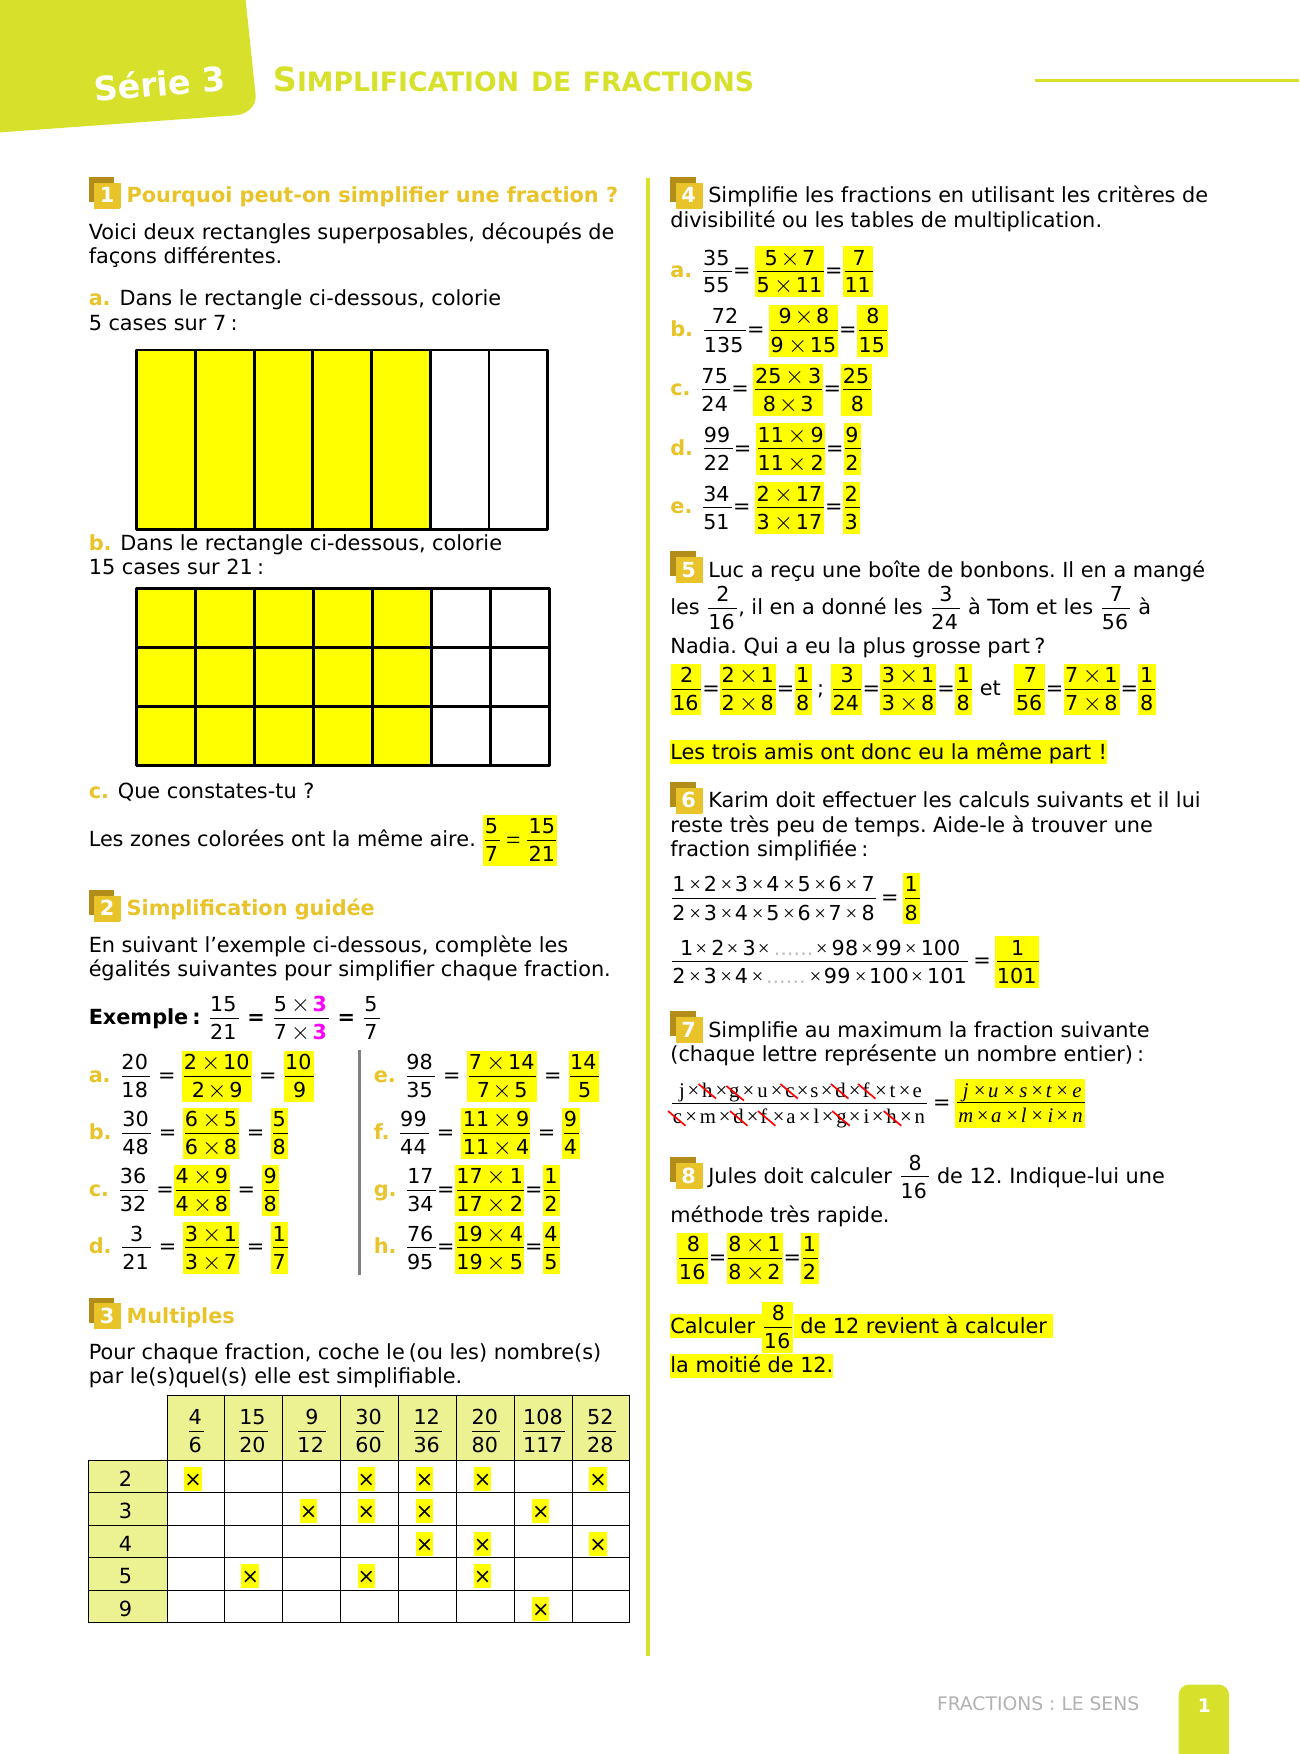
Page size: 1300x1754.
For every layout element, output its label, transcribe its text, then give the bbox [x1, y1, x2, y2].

text = [776, 664, 795, 715]
list = = [288, 1108, 344, 1159]
table_cell × [399, 1526, 456, 1557]
table_cell [573, 1493, 629, 1525]
table_cell × [168, 1461, 224, 1492]
table_cell [573, 1591, 629, 1622]
list = = [599, 1051, 629, 1102]
list == [373, 1165, 455, 1216]
list Que constates-tu ? [88, 603, 629, 803]
table_header [457, 1396, 514, 1460]
table_cell × [515, 1493, 572, 1525]
list = = [670, 238, 1211, 297]
list = = [88, 1165, 174, 1216]
subtitle Jules doit calculer de 12. Indique-lui une méthode très rapide. [670, 1151, 1211, 1227]
table_cell [515, 1461, 572, 1492]
list == [524, 1222, 543, 1274]
table_cell 5 [89, 1558, 167, 1590]
list Dans le rectangle ci-dessous, colorie 5 cases sur 7 : [88, 286, 629, 335]
list = = [530, 1108, 562, 1159]
text = [708, 1233, 727, 1284]
table_cell × [573, 1461, 629, 1492]
subtitle En suivant l’exemple ci-dessous, complète les égalités suivantes pour simplifier chaque fraction. [88, 933, 623, 981]
text Les zones colorées ont la même aire. [88, 815, 483, 866]
table_cell [168, 1526, 224, 1557]
table_cell [283, 1461, 340, 1492]
table_header [89, 1395, 167, 1460]
subtitle Luc a reçu une boîte de bonbons. Il en a mangé les , il en a donné les à Tom et les à Nadia. Qui a eu la plus grosse part ? [670, 551, 1211, 658]
table_header [168, 1396, 224, 1460]
list = = [279, 1165, 344, 1216]
list = = [373, 1108, 461, 1159]
table_cell × [399, 1493, 456, 1525]
subtitle Karim doit effectuer les calculs suivants et il lui reste très peu de temps. Aide-le à trouver une fraction simplifiée : [670, 782, 1211, 861]
table_cell 3 [89, 1493, 167, 1525]
list = = [314, 1051, 344, 1102]
table_cell [573, 1558, 629, 1590]
text = [862, 664, 880, 715]
table_cell [168, 1558, 224, 1590]
list = = [580, 1108, 629, 1159]
text ; [812, 664, 831, 715]
table_header [225, 1396, 282, 1460]
list = = [88, 1108, 183, 1159]
subtitle Pourquoi peut-on simplifier une fraction ? [114, 177, 629, 208]
text = [1120, 664, 1138, 715]
list = = [373, 1051, 467, 1102]
table_cell × [573, 1526, 629, 1557]
table_cell 4 [89, 1526, 167, 1557]
table_header [573, 1396, 629, 1460]
table_cell × [457, 1461, 514, 1492]
table_cell [283, 1558, 340, 1590]
list = = [88, 1222, 183, 1274]
table_cell × [283, 1493, 340, 1525]
list == [373, 1222, 455, 1274]
text = [701, 664, 720, 715]
table_cell [168, 1591, 224, 1622]
subtitle = [670, 873, 903, 924]
table_cell [283, 1591, 340, 1622]
list = = [288, 1222, 344, 1274]
subtitle Multiples [88, 1297, 629, 1328]
table_header [399, 1396, 456, 1460]
subtitle Simplifie les fractions en utilisant les critères de divisibilité ou les tables de multiplication. [670, 177, 1211, 232]
table_cell [515, 1526, 572, 1557]
list = = [670, 475, 1211, 534]
table_cell [168, 1493, 224, 1525]
subtitle Simplifie au maximum la fraction suivante (chaque lettre représente un nombre entier) : [670, 1011, 1211, 1067]
text = [783, 1233, 801, 1284]
table_cell × [341, 1461, 398, 1492]
list = = [537, 1051, 569, 1102]
table_cell × [225, 1558, 282, 1590]
table_cell × [341, 1493, 398, 1525]
list = = [239, 1108, 271, 1159]
list = = [670, 357, 1211, 416]
table_cell [225, 1493, 282, 1525]
table_cell [341, 1526, 398, 1557]
list == [524, 1165, 543, 1216]
table_cell × [457, 1558, 514, 1590]
subtitle Pour chaque fraction, coche le (ou les) nombre(s) par le(s)quel(s) elle est simplifiable. [88, 1340, 623, 1389]
text et [972, 664, 1014, 715]
list Dans le rectangle ci-dessous, colorie 15 cases sur 21 : [88, 358, 629, 579]
text Les trois amis ont donc eu la même part ! [670, 740, 1211, 764]
table_cell [457, 1493, 514, 1525]
subtitle = [670, 1078, 1205, 1128]
table_cell [225, 1591, 282, 1622]
table_cell [341, 1591, 398, 1622]
table_cell × [457, 1526, 514, 1557]
table_cell [283, 1526, 340, 1557]
table_cell 2 [89, 1461, 167, 1492]
subtitle Voici deux rectangles superposables, découpés de façons différentes. [88, 220, 623, 269]
subtitle Exemple : = = [88, 993, 623, 1044]
text = [936, 664, 955, 715]
subtitle Simplification guidée [114, 890, 629, 921]
list = = [88, 1051, 182, 1102]
table_cell [225, 1526, 282, 1557]
table_cell [515, 1558, 572, 1590]
text [670, 1233, 677, 1284]
text [1156, 664, 1211, 715]
text [557, 815, 629, 866]
list = = [230, 1165, 262, 1216]
list = = [670, 297, 1211, 357]
table_cell [457, 1591, 514, 1622]
table_cell [399, 1558, 456, 1590]
table_header [341, 1396, 398, 1460]
list == [560, 1222, 629, 1274]
table_header [283, 1396, 340, 1460]
list == [560, 1165, 629, 1216]
subtitle Calculer de 12 revient à calculer la moitié de 12. [670, 1302, 1211, 1378]
text = [1045, 664, 1064, 715]
list = = [239, 1222, 271, 1274]
subtitle [920, 873, 1205, 924]
table_cell × [399, 1461, 456, 1492]
subtitle [1039, 936, 1205, 988]
list = = [252, 1051, 284, 1102]
table_cell 9 [89, 1591, 167, 1622]
subtitle = [670, 936, 995, 988]
table_cell × [341, 1558, 398, 1590]
table_header [515, 1396, 572, 1460]
table_cell [399, 1591, 456, 1622]
table_cell × [515, 1591, 572, 1622]
table_cell [225, 1461, 282, 1492]
text [819, 1233, 1211, 1284]
list = = [670, 416, 1211, 475]
